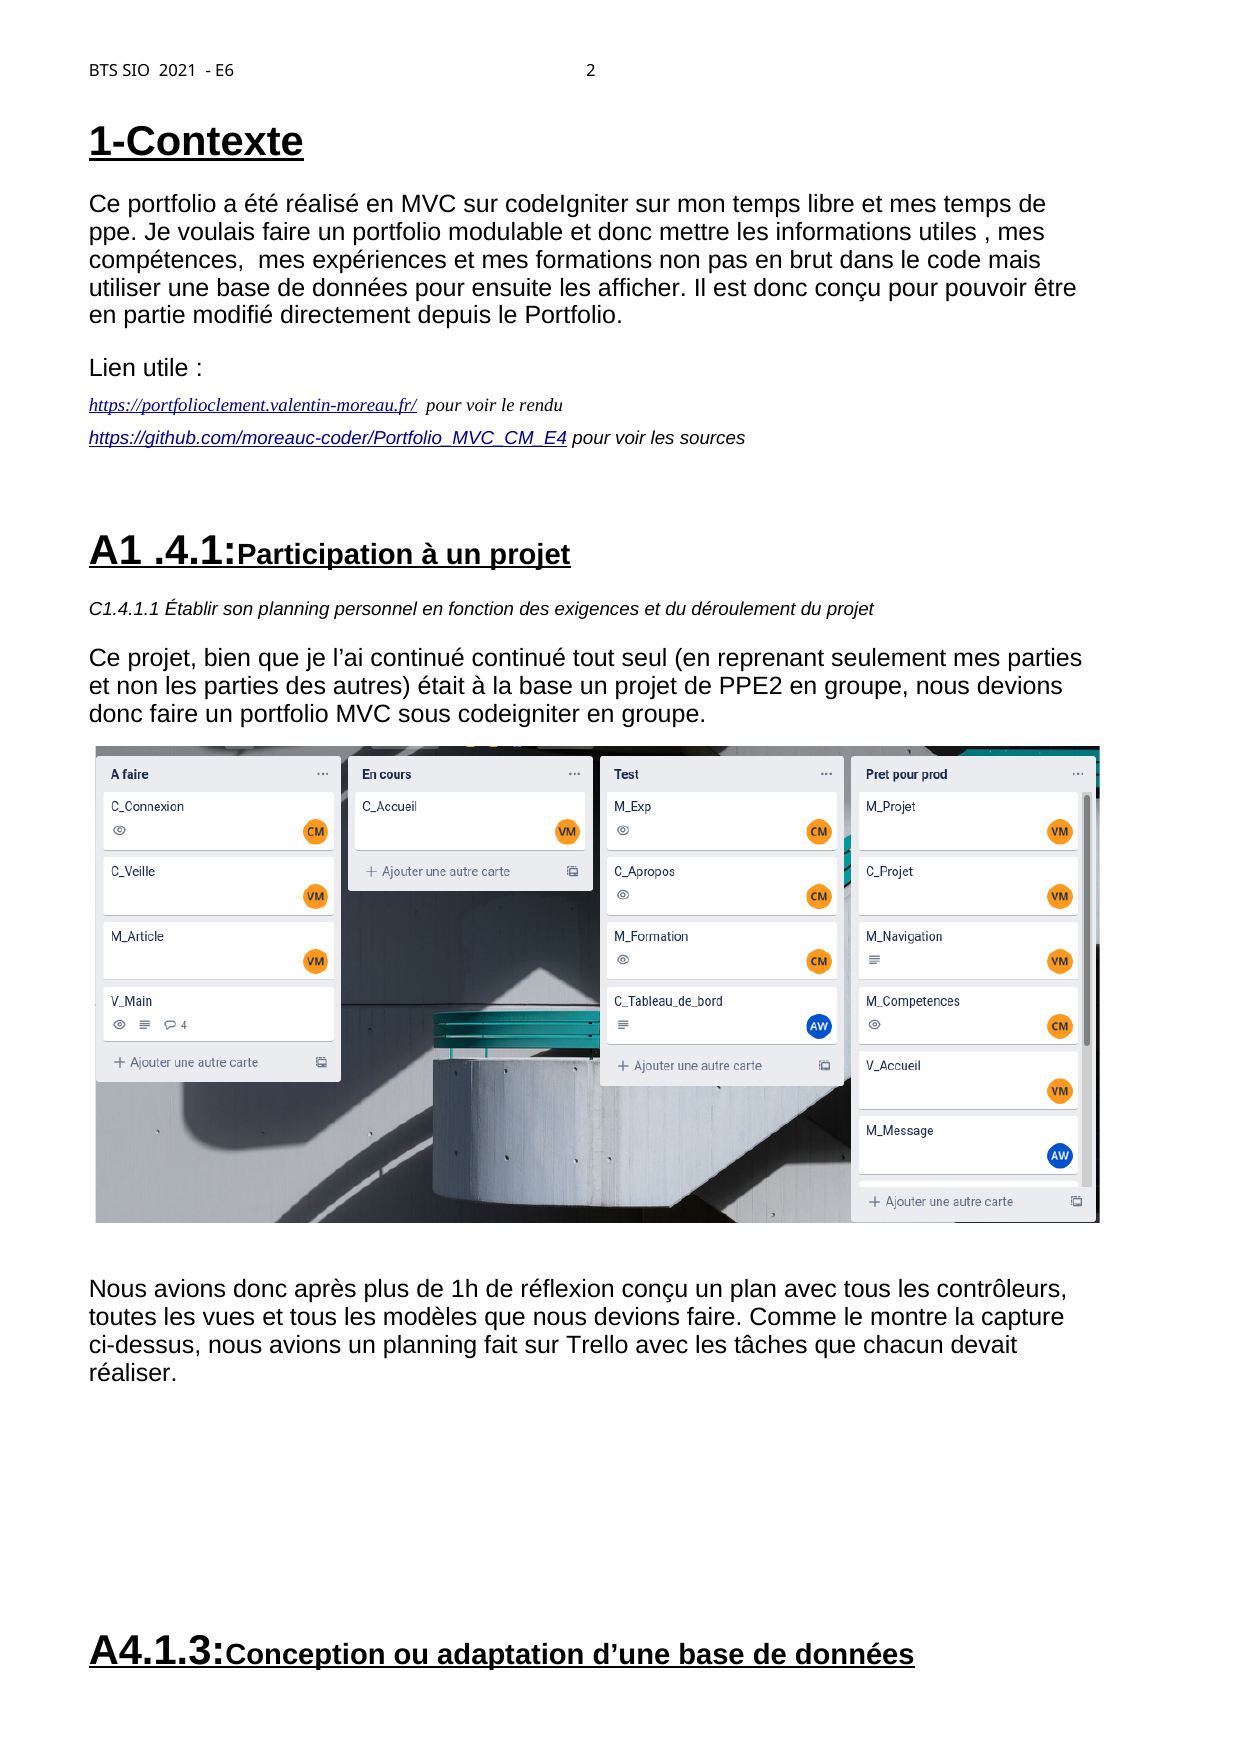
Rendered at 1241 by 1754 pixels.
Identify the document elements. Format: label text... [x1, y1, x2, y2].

picture [95, 746, 1100, 1223]
text A4.1.3:Conception ou adaptation d’une base de données [88, 1627, 1093, 1673]
text Ce portfolio a été réalisé en MVC sur codeIgniter sur mon temps libre et mes temps de ppe. Je voulais faire un portfolio modulable et donc mettre les informations utiles , mes compétences, mes expériences et mes formations non pas en brut dans le code mais utiliser une base de données pour ensuite les afficher. Il est donc conçu pour pouvoir être en partie modifié directement depuis le Portfolio. [88, 189, 1093, 329]
text https://github.com/moreauc-coder/Portfolio_MVC_CM_E4 pour voir les sources [88, 428, 1093, 449]
text A1 .4.1:Participation à un projet [88, 527, 1093, 573]
text 1-Contexte [88, 118, 1093, 164]
text C1.4.1.1 Établir son planning personnel en fonction des exigences et du déroulement du projet [88, 598, 1093, 619]
text https://portfolioclement.valentin-moreau.fr/ pour voir le rendu [88, 394, 1093, 415]
text Nous avions donc après plus de 1h de réflexion conçu un plan avec tous les contrôleurs, toutes les vues et tous les modèles que nous devions faire. Comme le montre la capture ci-dessus, nous avions un planning fait sur Trello avec les tâches que chacun devait réaliser. [88, 1275, 1093, 1387]
text Ce projet, bien que je l’ai continué continué tout seul (en reprenant seulement mes parties et non les parties des autres) était à la base un projet de PPE2 en groupe, nous devions donc faire un portfolio MVC sous codeigniter en groupe. [88, 644, 1093, 728]
text Lien utile : [88, 354, 1093, 382]
